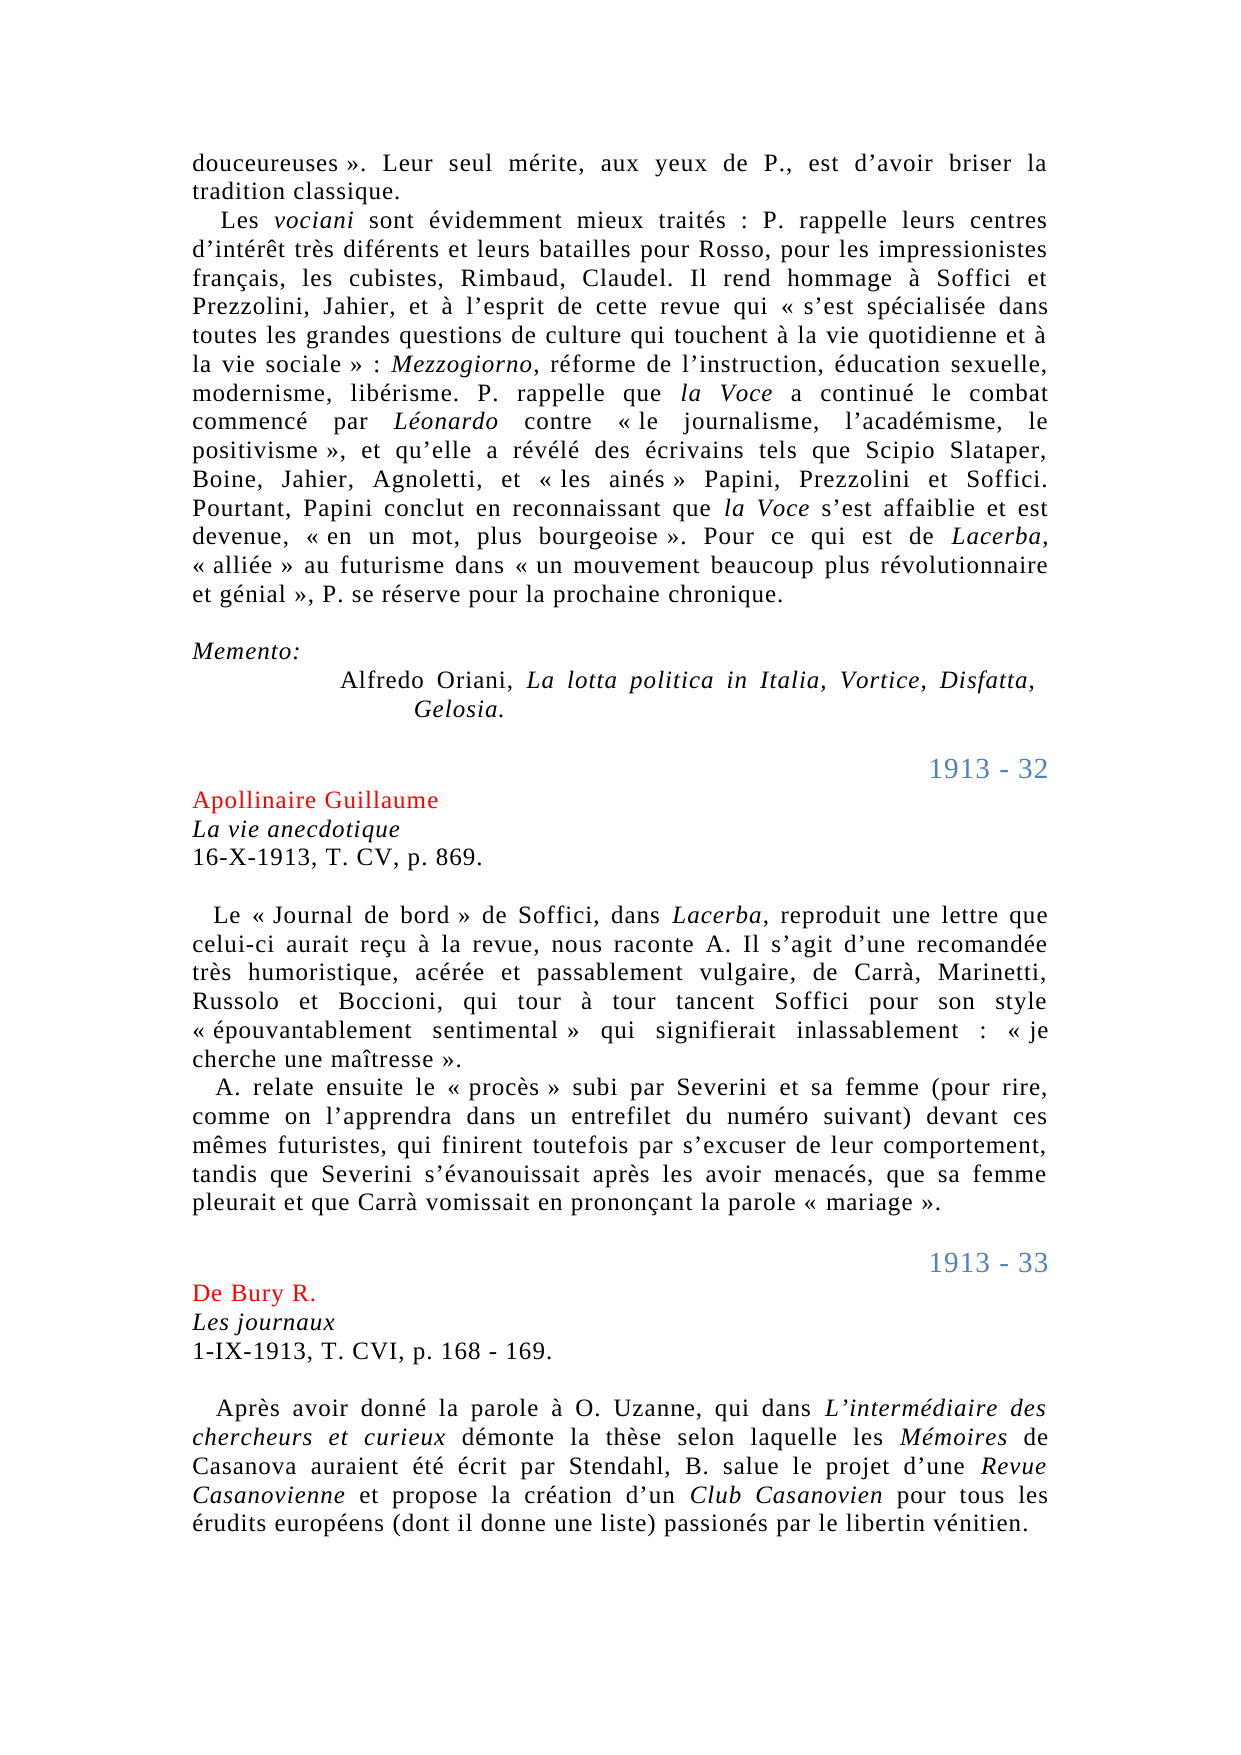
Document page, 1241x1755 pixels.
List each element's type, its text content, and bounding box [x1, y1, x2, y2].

text Apollinaire Guillaume [192, 785, 1048, 814]
text Le « Journal de bord » de Soffici, dans Lacerba, reproduit une lettre que celui-ci aurait reçu à la revue, nous raconte A. Il s’agit d’une recomandée très humoristique, acérée et passablement vulgaire, de Carrà, Marinetti, Russolo et Boccioni, qui tour à tour tancent Soffici pour son style « épouvantablement sentimental » qui signifierait inlassablement : « je cherche une maîtresse ». [192, 900, 1048, 1072]
text 16-X-1913, T. CV, p. 869. [192, 842, 1048, 871]
text Memento: [192, 636, 1048, 665]
text 1-IX-1913, T. CVI, p. 168 - 169. [192, 1336, 1048, 1365]
text douceureuses ». Leur seul mérite, aux yeux de P., est d’avoir briser la tradition classique. [192, 148, 1048, 205]
text La vie anecdotique [192, 814, 1048, 842]
text Alfredo Oriani, La lotta politica in Italia, Vortice, Disfatta, Gelosia. [192, 665, 1048, 723]
subtitle 1913 - 33 [192, 1245, 1048, 1278]
text Après avoir donné la parole à O. Uzanne, qui dans L’intermédiaire des chercheurs et curieux démonte la thèse selon laquelle les Mémoires de Casanova auraient été écrit par Stendahl, B. salue le projet d’une Revue Casanovienne et propose la création d’un Club Casanovien pour tous les érudits européens (dont il donne une liste) passionés par le libertin vénitien. [192, 1393, 1048, 1537]
text Les vociani sont évidemment mieux traités : P. rappelle leurs centres d’intérêt très diférents et leurs batailles pour Rosso, pour les impressionistes français, les cubistes, Rimbaud, Claudel. Il rend hommage à Soffici et Prezzolini, Jahier, et à l’esprit de cette revue qui « s’est spécialisée dans toutes les grandes questions de culture qui touchent à la vie quotidienne et à la vie sociale » : Mezzogiorno, réforme de l’instruction, éducation sexuelle, modernisme, libérisme. P. rappelle que la Voce a continué le combat commencé par Léonardo contre « le journalisme, l’académisme, le positivisme », et qu’elle a révélé des écrivains tels que Scipio Slataper, Boine, Jahier, Agnoletti, et « les ainés » Papini, Prezzolini et Soffici. Pourtant, Papini conclut en reconnaissant que la Voce s’est affaiblie et est devenue, « en un mot, plus bourgeoise ». Pour ce qui est de Lacerba, « alliée » au futurisme dans « un mouvement beaucoup plus révolutionnaire et génial », P. se réserve pour la prochaine chronique. [192, 205, 1048, 608]
subtitle 1913 - 32 [192, 751, 1048, 785]
text De Bury R. [192, 1278, 1048, 1307]
text A. relate ensuite le « procès » subi par Severini et sa femme (pour rire, comme on l’apprendra dans un entrefilet du numéro suivant) devant ces mêmes futuristes, qui finirent toutefois par s’excuser de leur comportement, tandis que Severini s’évanouissait après les avoir menacés, que sa femme pleurait et que Carrà vomissait en prononçant la parole « mariage ». [192, 1072, 1048, 1216]
text Les journaux [192, 1307, 1048, 1336]
